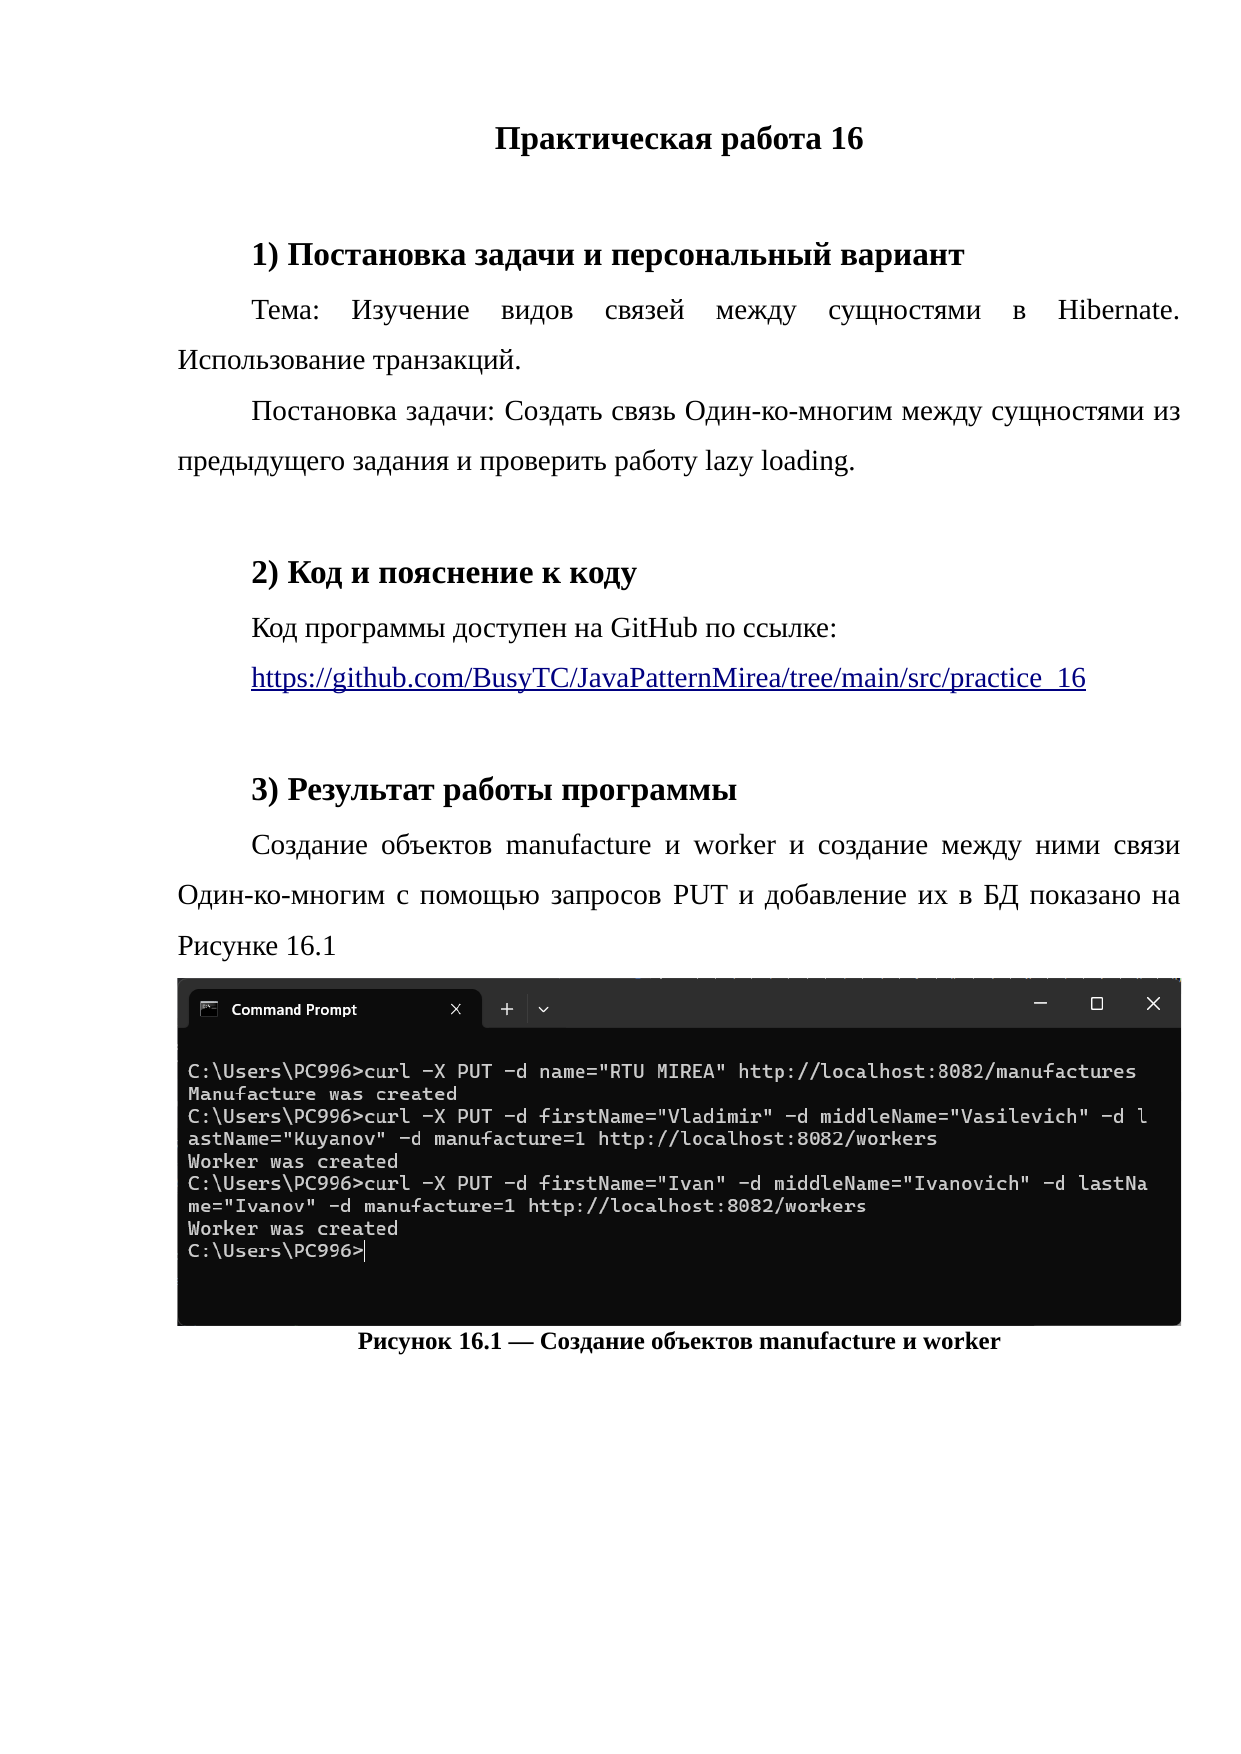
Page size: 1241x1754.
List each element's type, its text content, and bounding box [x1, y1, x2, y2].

text Создание объектов manufacture и worker и создание между ними связи Один-ко-многим с помощью запросов PUT и добавление их в БД показано на Рисунке 16.1 [177, 827, 1181, 961]
subtitle 3) Результат работы программы [251, 770, 1181, 808]
text Код программы доступен на GitHub по ссылке: [177, 610, 1181, 643]
picture [177, 978, 1182, 1326]
text https://github.com/BusyTC/JavaPatternMirea/tree/main/src/practice_16 [177, 660, 1181, 694]
text Постановка задачи: Создать связь Один-ко-многим между сущностями из предыдущего задания и проверить работу lazy loading. [177, 393, 1181, 477]
text Рисунок 16.1 — Создание объектов manufacture и worker [177, 1326, 1181, 1355]
subtitle Практическая работа 16 [177, 118, 1181, 156]
subtitle 1) Постановка задачи и персональный вариант [251, 235, 1181, 273]
text Тема: Изучение видов связей между сущностями в Hibernate. Использование транзакций. [177, 292, 1181, 376]
subtitle 2) Код и пояснение к коду [251, 552, 1181, 591]
